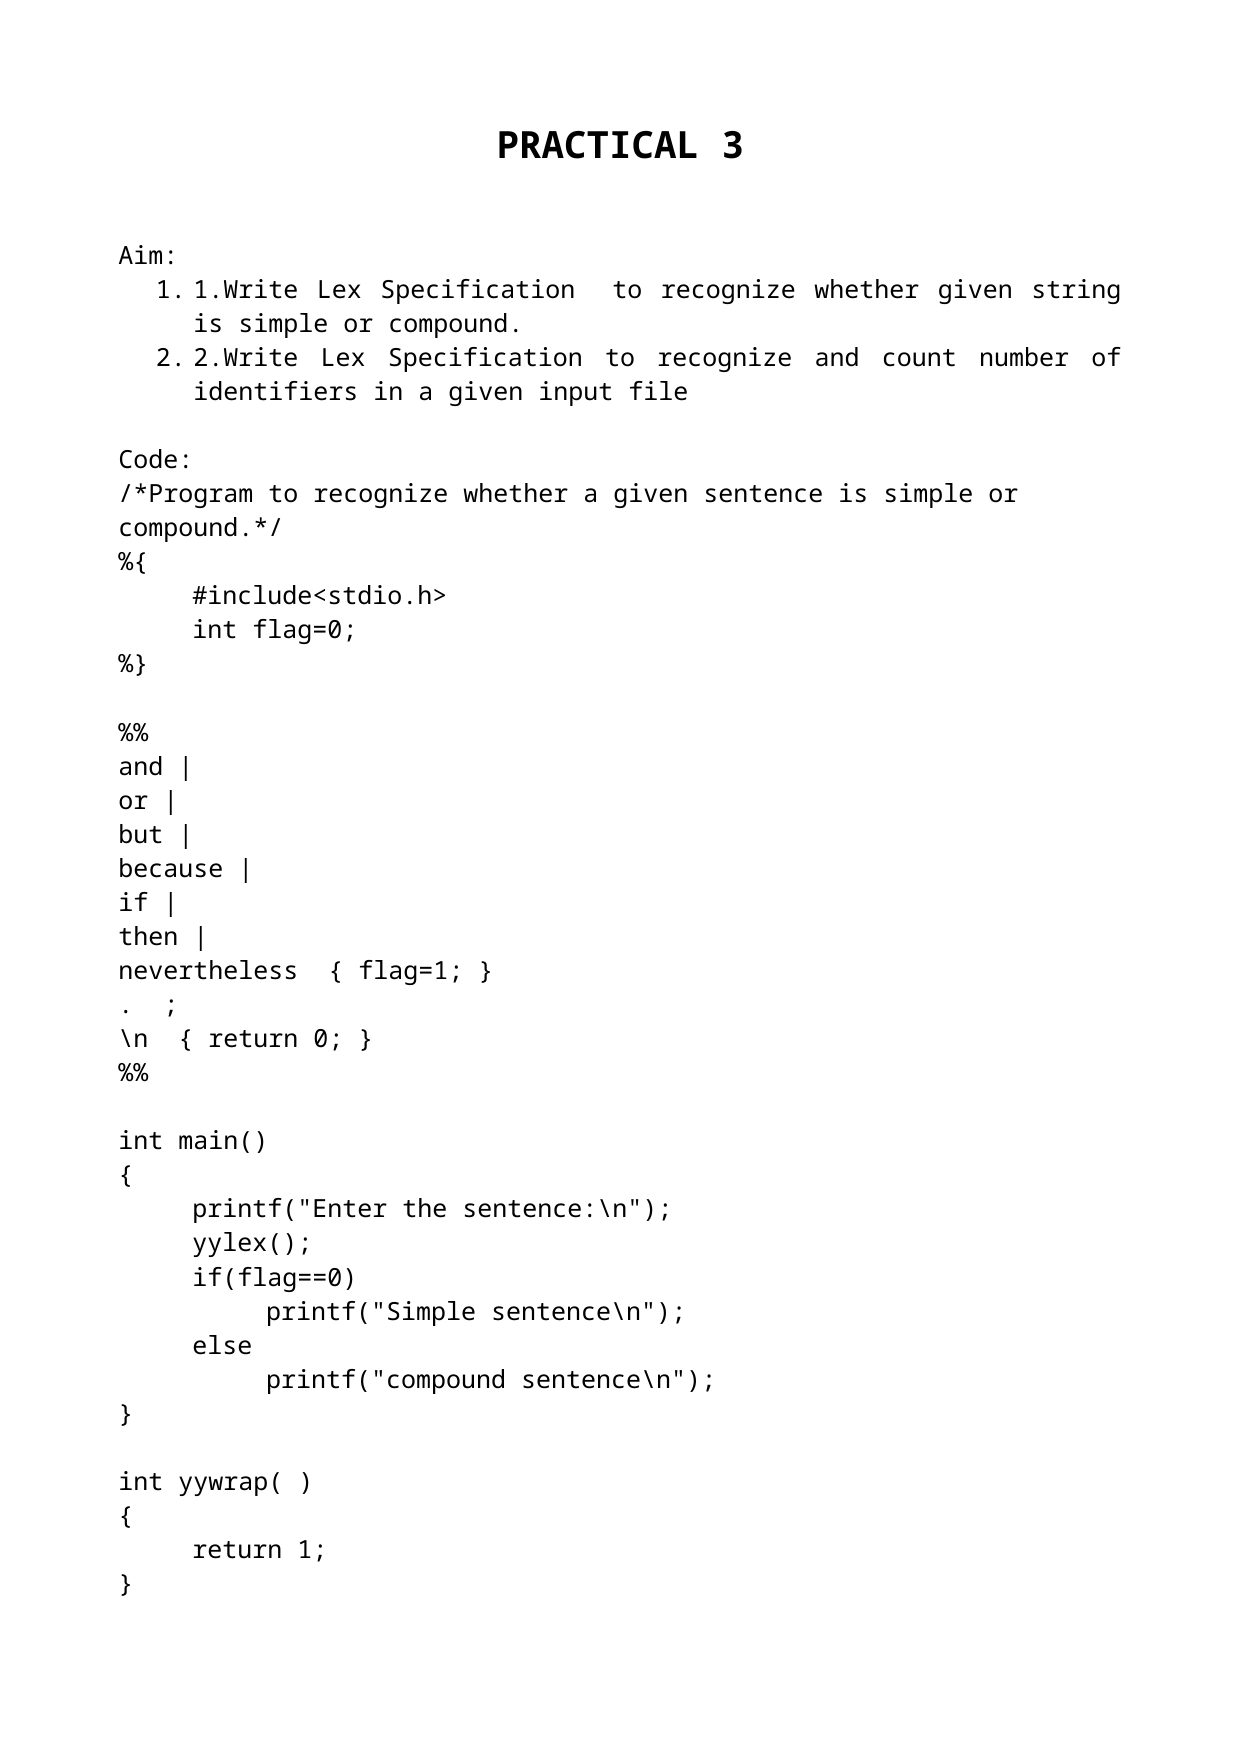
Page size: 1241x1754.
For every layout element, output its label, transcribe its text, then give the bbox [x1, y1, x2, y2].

list 1.Write Lex Specification to recognize whether given string is simple or compound. [156, 271, 1122, 339]
text %% [118, 714, 1122, 748]
text Aim: [118, 237, 1122, 271]
text nevertheless { flag=1; } [118, 953, 1122, 987]
text %{ [118, 544, 1122, 578]
text then | [118, 918, 1122, 953]
text int flag=0; [118, 612, 1122, 646]
text } [118, 1395, 1122, 1429]
text printf("Simple sentence\n"); [118, 1293, 1122, 1327]
text because | [118, 850, 1122, 884]
text PRACTICAL 3 [118, 118, 1122, 169]
text /*Program to recognize whether a given sentence is simple or compound.*/ [118, 476, 1122, 544]
text int main() [118, 1123, 1122, 1157]
text printf("Enter the sentence:\n"); [118, 1191, 1122, 1225]
text \n { return 0; } [118, 1021, 1122, 1055]
text . ; [118, 987, 1122, 1021]
list 2.Write Lex Specification to recognize and count number of identifiers in a given input file [156, 339, 1122, 408]
text { [118, 1498, 1122, 1532]
text if | [118, 884, 1122, 918]
text printf("compound sentence\n"); [118, 1361, 1122, 1395]
text int yywrap( ) [118, 1463, 1122, 1498]
text but | [118, 816, 1122, 850]
text } [118, 1566, 1122, 1600]
text #include<stdio.h> [118, 578, 1122, 612]
text { [118, 1157, 1122, 1191]
text %} [118, 646, 1122, 680]
text if(flag==0) [118, 1259, 1122, 1293]
text yylex(); [118, 1225, 1122, 1259]
text or | [118, 782, 1122, 816]
text return 1; [118, 1532, 1122, 1566]
text and | [118, 748, 1122, 782]
text else [118, 1327, 1122, 1361]
text %% [118, 1055, 1122, 1089]
text Code: [118, 442, 1122, 476]
